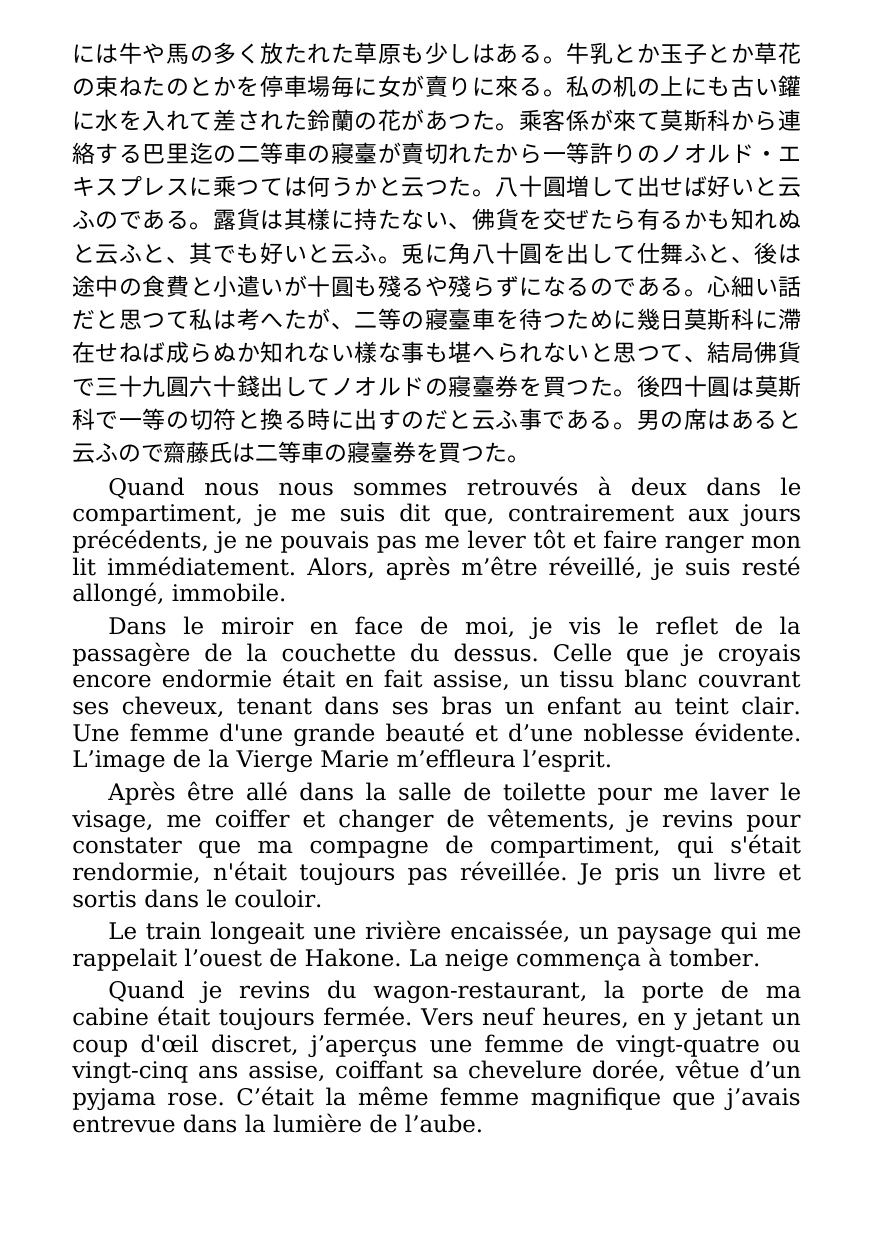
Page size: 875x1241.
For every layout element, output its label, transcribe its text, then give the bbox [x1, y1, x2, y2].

text Après être allé dans la salle de toilette pour me laver le visage, me coiffer et changer de vêtements, je revins pour constater que ma compagne de compartiment, qui s'était rendormie, n'était toujours pas réveillée. Je pris un livre et sortis dans le couloir. [72, 779, 802, 912]
text には牛や馬の多く放たれた草原も少しはある。牛乳とか玉子とか草花の束ねたのとかを停車場毎に女が賣りに來る。私の机の上にも古い鑵に水を入れて差された鈴蘭の花があつた。乘客係が來て莫斯科から連絡する巴里迄の二等車の寢臺が賣切れたから一等許りのノオルド・エキスプレスに乘つては何うかと云つた。八十圓増して出せば好いと云ふのである。露貨は其樣に持たない、佛貨を交ぜたら有るかも知れぬと云ふと、其でも好いと云ふ。兎に角八十圓を出して仕舞ふと、後は途中の食費と小遣いが十圓も殘るや殘らずになるのである。心細い話だと思つて私は考へたが、二等の寢臺車を待つために幾日莫斯科に滯在せねば成らぬか知れない樣な事も堪へられないと思つて、結局佛貨で三十九圓六十錢出してノオルドの寢臺券を買つた。後四十圓は莫斯科で一等の切符と換る時に出すのだと云ふ事である。男の席はあると云ふので齋藤氏は二等車の寢臺券を買つた。 [72, 36, 802, 468]
text Dans le miroir en face de moi, je vis le reflet de la passagère de la couchette du dessus. Celle que je croyais encore endormie était en fait assise, un tissu blanc couvrant ses cheveux, tenant dans ses bras un enfant au teint clair. Une femme d'une grande beauté et d’une noblesse évidente. L’image de la Vierge Marie m’effleura l’esprit. [72, 613, 802, 773]
text Quand je revins du wagon-restaurant, la porte de ma cabine était toujours fermée. Vers neuf heures, en y jetant un coup d'œil discret, j’aperçus une femme de vingt-quatre ou vingt-cinq ans assise, coiffant sa chevelure dorée, vêtue d’un pyjama rose. C’était la même femme magnifique que j’avais entrevue dans la lumière de l’aube. [72, 978, 802, 1138]
text Le train longeait une rivière encaissée, un paysage qui me rappelait l’ouest de Hakone. La neige commença à tomber. [72, 918, 802, 972]
text Quand nous nous sommes retrouvés à deux dans le compartiment, je me suis dit que, contrairement aux jours précédents, je ne pouvais pas me lever tôt et faire ranger mon lit immédiatement. Alors, après m’être réveillé, je suis resté allongé, immobile. [72, 474, 802, 607]
